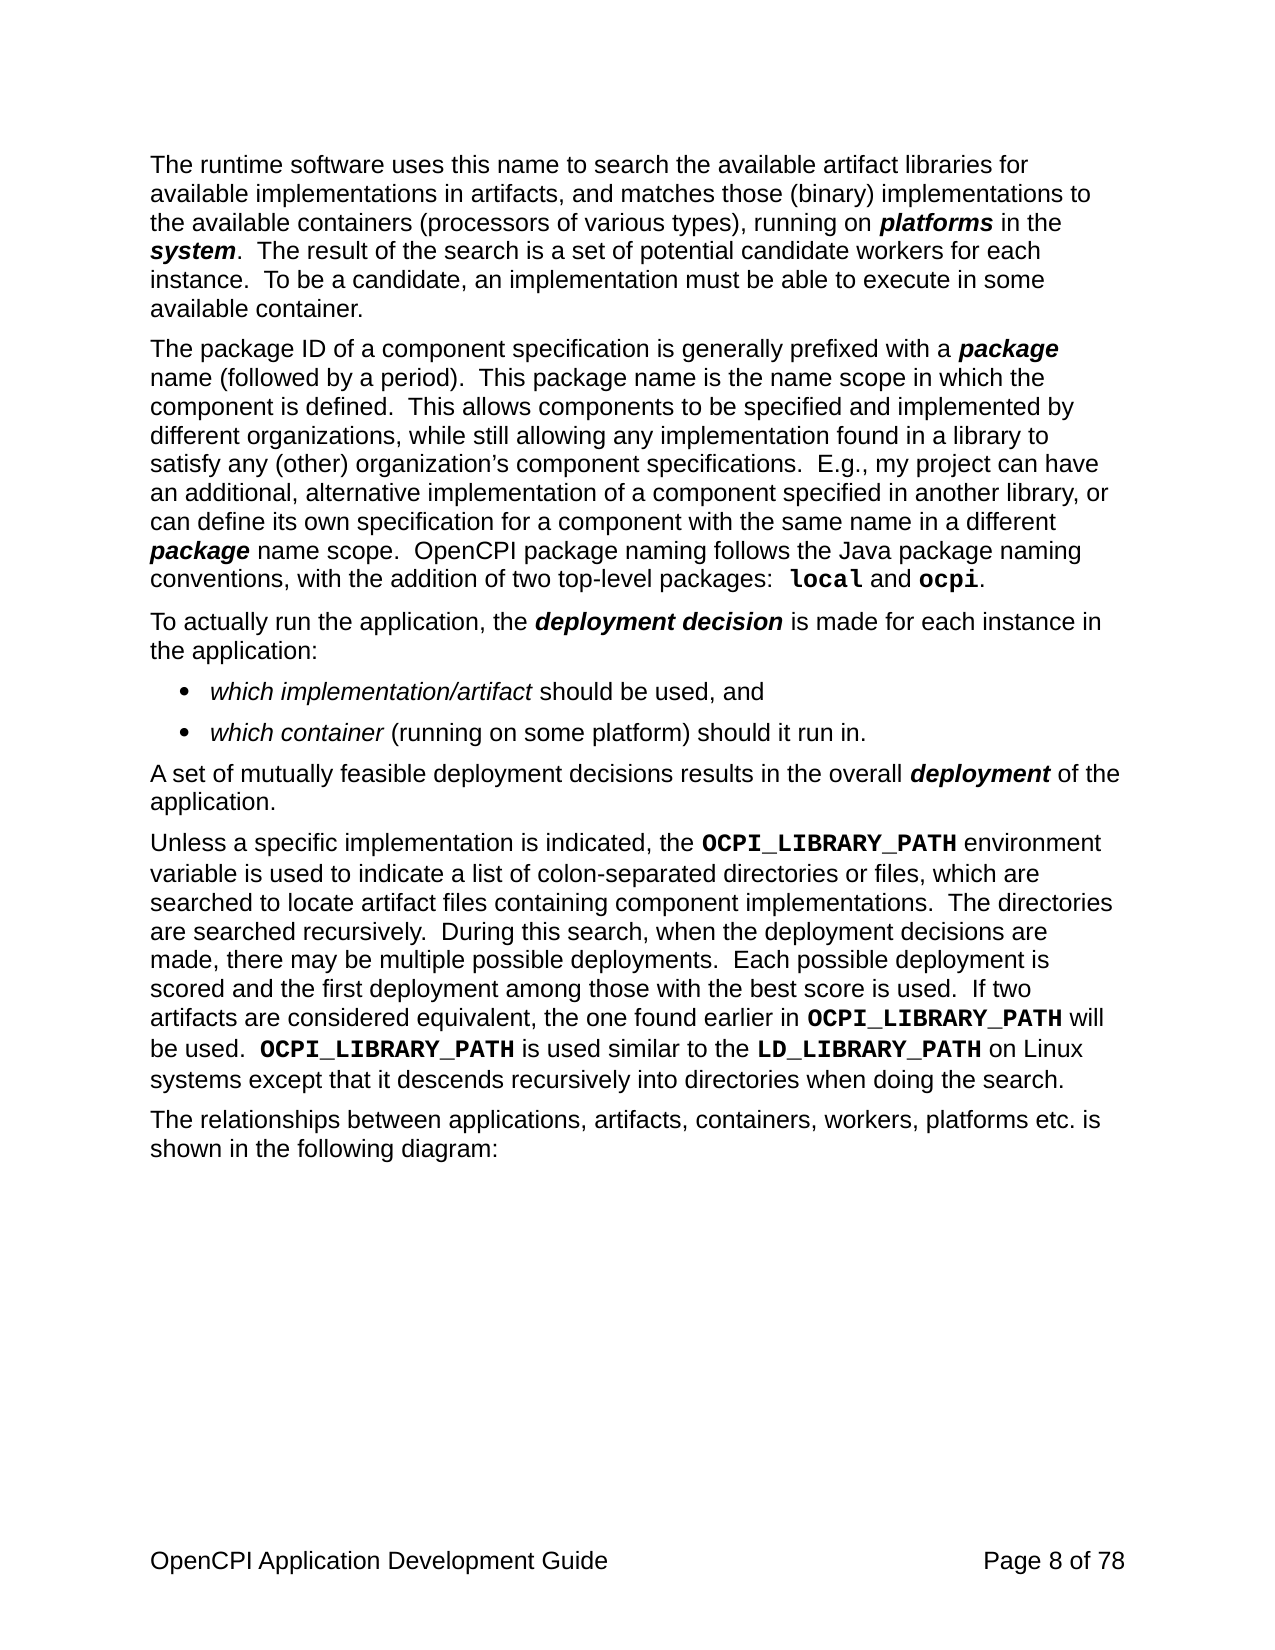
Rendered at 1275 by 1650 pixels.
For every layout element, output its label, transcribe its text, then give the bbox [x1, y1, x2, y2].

text To actually run the application, the deployment decision is made for each instance in the application: [150, 607, 1125, 665]
text The relationships between applications, artifacts, containers, workers, platforms etc. is shown in the following diagram: [150, 1105, 1125, 1163]
list which container (running on some platform) should it run in. [180, 718, 1125, 747]
list which implementation/artifact should be used, and [180, 677, 1125, 706]
text Unless a specific implementation is indicated, the OCPI_LIBRARY_PATH environment variable is used to indicate a list of colon-separated directories or files, which are searched to locate artifact files containing component implementations. The directories are searched recursively. During this search, when the deployment decisions are made, there may be multiple possible deployments. Each possible deployment is scored and the first deployment among those with the best score is used. If two artifacts are considered equivalent, the one found earlier in OCPI_LIBRARY_PATH will be used. OCPI_LIBRARY_PATH is used similar to the LD_LIBRARY_PATH on Linux systems except that it descends recursively into directories when doing the search. [150, 828, 1125, 1093]
text The package ID of a component specification is generally prefixed with a package name (followed by a period). This package name is the name scope in which the component is defined. This allows components to be specified and implemented by different organizations, while still allowing any implementation found in a library to satisfy any (other) organization’s component specifications. E.g., my project can have an additional, alternative implementation of a component specified in another library, or can define its own specification for a component with the same name in a different package name scope. OpenCPI package naming follows the Java package naming conventions, with the addition of two top-level packages: local and ocpi. [150, 334, 1125, 595]
text The runtime software uses this name to search the available artifact libraries for available implementations in artifacts, and matches those (binary) implementations to the available containers (processors of various types), running on platforms in the system. The result of the search is a set of potential candidate workers for each instance. To be a candidate, an implementation must be able to execute in some available container. [150, 150, 1125, 322]
text A set of mutually feasible deployment decisions results in the overall deployment of the application. [150, 758, 1125, 816]
